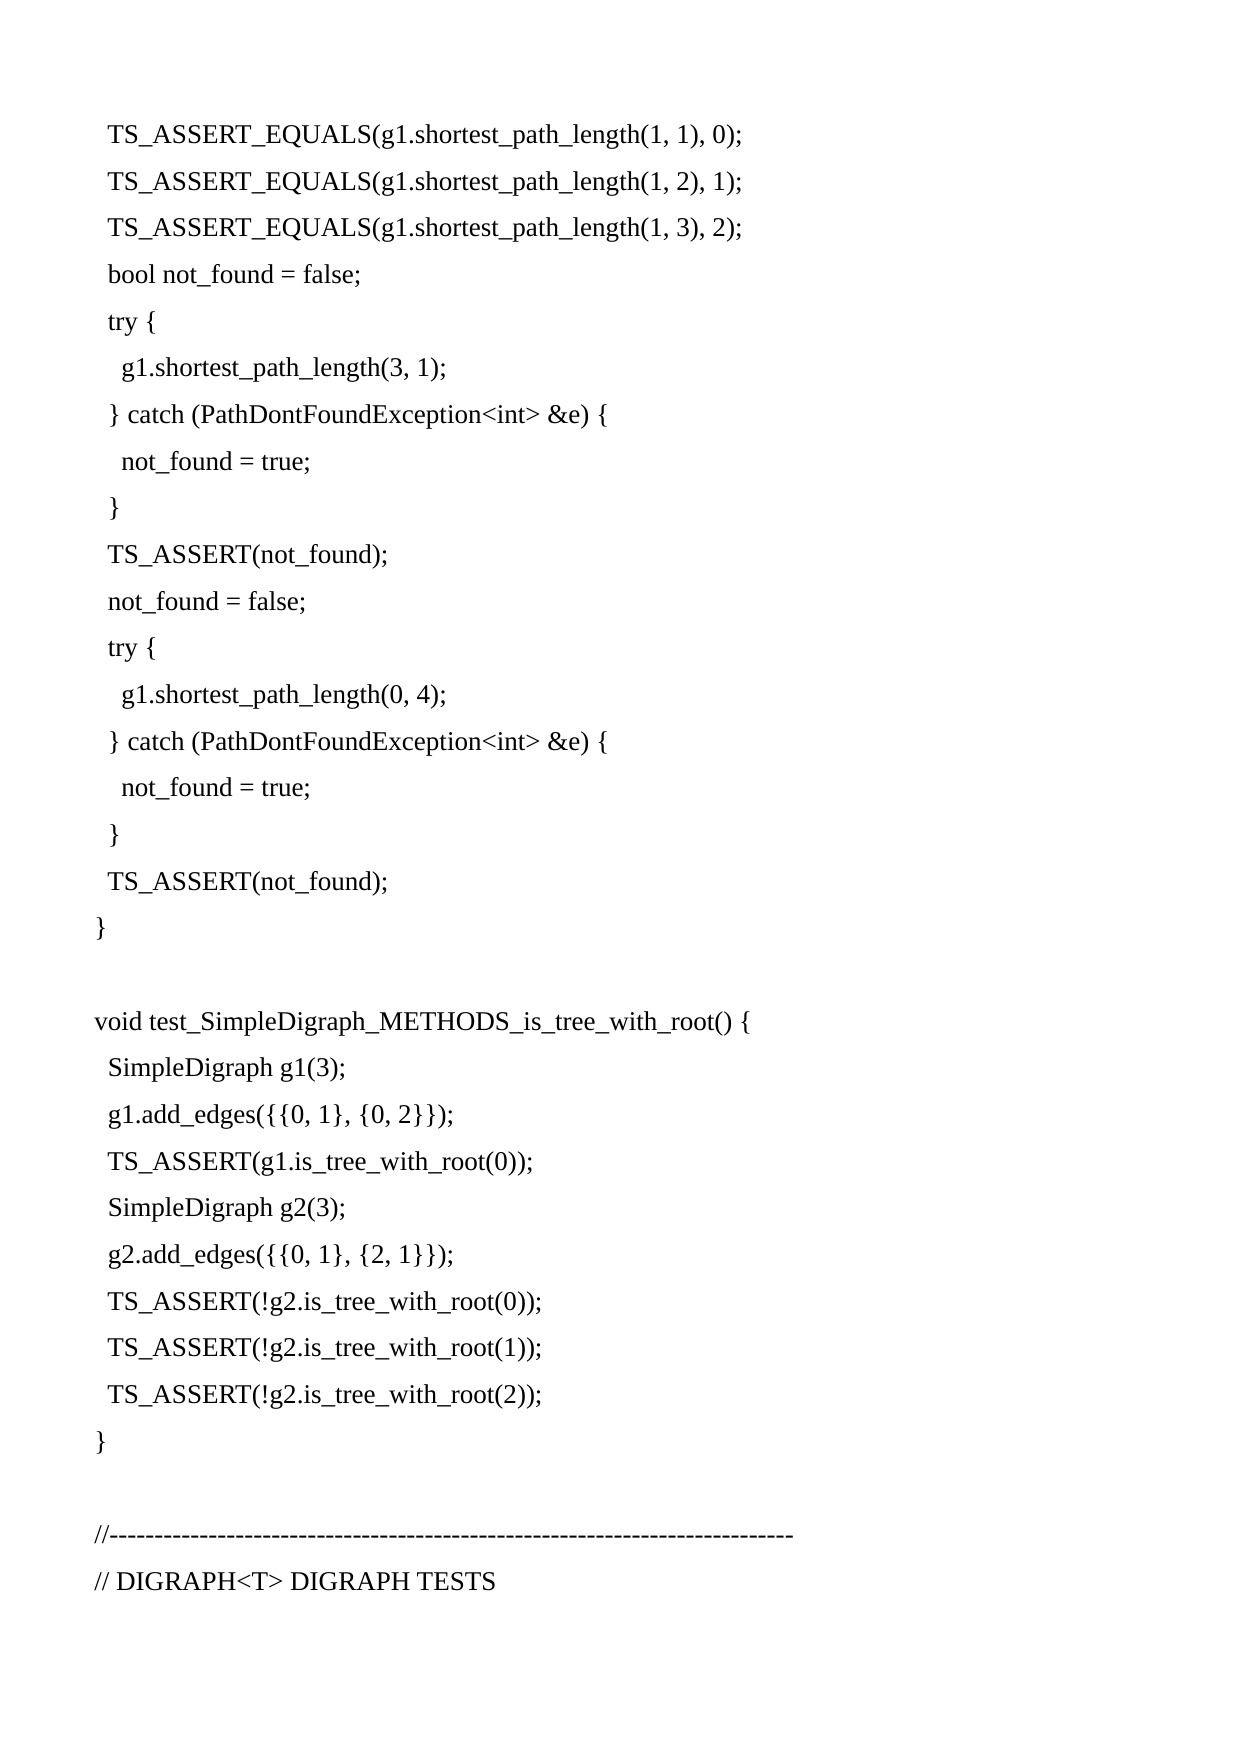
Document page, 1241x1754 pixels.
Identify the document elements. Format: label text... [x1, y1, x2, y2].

list } [81, 1425, 1122, 1456]
list } catch (PathDontFoundException<int> &e) { [81, 725, 1122, 756]
list } [81, 818, 1122, 849]
list // DIGRAPH<T> DIGRAPH TESTS [81, 1565, 1122, 1596]
list SimpleDigraph g2(3); [81, 1191, 1122, 1223]
list g1.shortest_path_length(3, 1); [81, 351, 1122, 383]
list try { [81, 305, 1122, 336]
list TS_ASSERT(not_found); [81, 538, 1122, 569]
list TS_ASSERT_EQUALS(g1.shortest_path_length(1, 2), 1); [81, 165, 1122, 196]
list } [81, 491, 1122, 523]
list try { [81, 631, 1122, 663]
list TS_ASSERT(!g2.is_tree_with_root(0)); [81, 1285, 1122, 1316]
list g2.add_edges({{0, 1}, {2, 1}}); [81, 1238, 1122, 1269]
list TS_ASSERT(!g2.is_tree_with_root(1)); [81, 1331, 1122, 1363]
list TS_ASSERT(g1.is_tree_with_root(0)); [81, 1145, 1122, 1176]
list bool not_found = false; [81, 258, 1122, 289]
list TS_ASSERT_EQUALS(g1.shortest_path_length(1, 1), 0); [81, 118, 1122, 149]
list SimpleDigraph g1(3); [81, 1051, 1122, 1083]
list g1.add_edges({{0, 1}, {0, 2}}); [81, 1098, 1122, 1129]
list not_found = false; [81, 585, 1122, 616]
list not_found = true; [81, 771, 1122, 803]
list g1.shortest_path_length(0, 4); [81, 678, 1122, 709]
list void test_SimpleDigraph_METHODS_is_tree_with_root() { [81, 1005, 1122, 1036]
list TS_ASSERT(not_found); [81, 865, 1122, 896]
list TS_ASSERT_EQUALS(g1.shortest_path_length(1, 3), 2); [81, 211, 1122, 243]
list not_found = true; [81, 445, 1122, 476]
list } [81, 911, 1122, 943]
list //---------------------------------------------------------------------------- [81, 1518, 1122, 1549]
list TS_ASSERT(!g2.is_tree_with_root(2)); [81, 1378, 1122, 1409]
list } catch (PathDontFoundException<int> &e) { [81, 398, 1122, 429]
